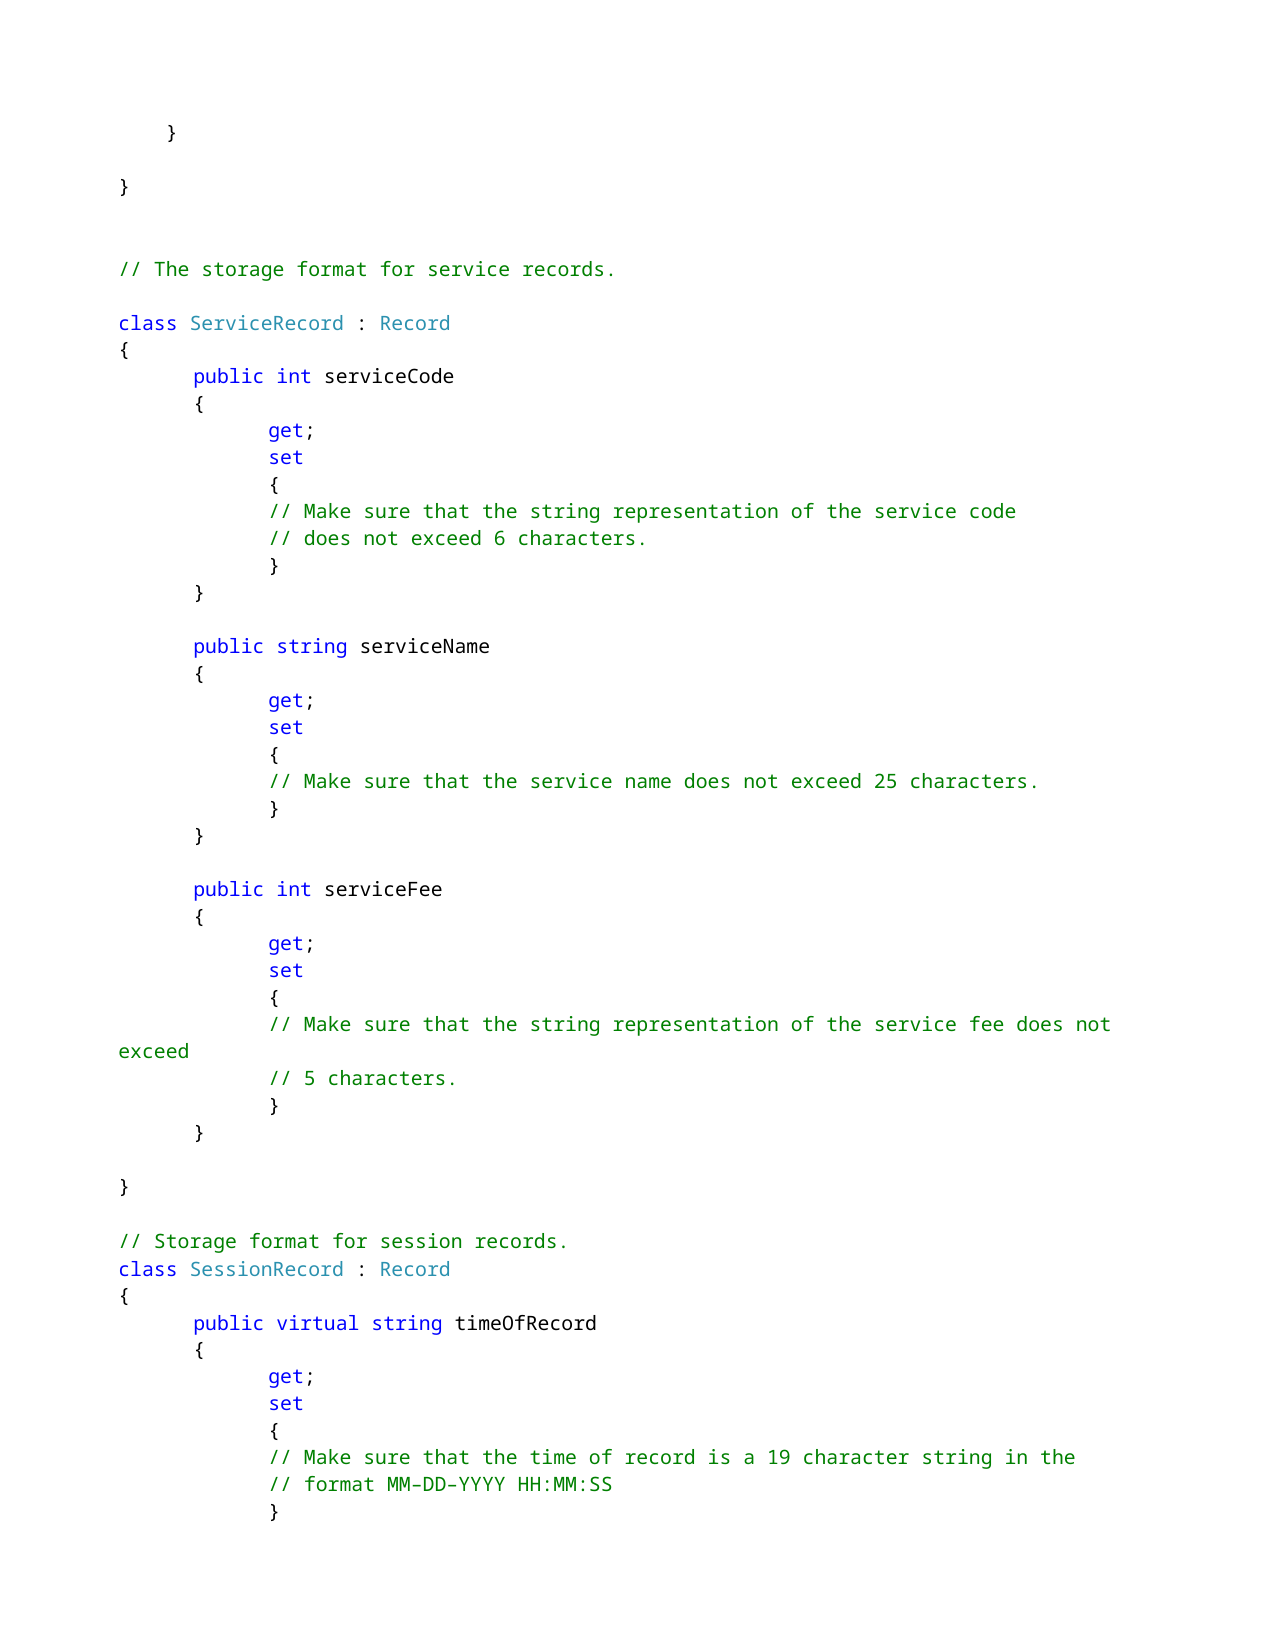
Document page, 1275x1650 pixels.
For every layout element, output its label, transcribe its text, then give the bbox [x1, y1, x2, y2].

text } [118, 821, 1157, 848]
text { [118, 336, 1157, 363]
text { [118, 1417, 1157, 1444]
text get; [118, 929, 1157, 956]
text public int serviceCode [118, 363, 1157, 390]
text // format MM–DD–YYYY HH:MM:SS [118, 1471, 1157, 1498]
text { [118, 1336, 1157, 1363]
text } [118, 578, 1157, 606]
text } [118, 118, 1157, 145]
text set [118, 1390, 1157, 1417]
text } [118, 1091, 1157, 1118]
text { [118, 390, 1157, 417]
text class ServiceRecord : Record [118, 309, 1157, 336]
text public int serviceFee [118, 875, 1157, 902]
text } [118, 794, 1157, 821]
text { [118, 983, 1157, 1010]
text get; [118, 417, 1157, 444]
text // The storage format for service records. [118, 255, 1157, 282]
text get; [118, 686, 1157, 713]
text public virtual string timeOfRecord [118, 1309, 1157, 1336]
text } [118, 172, 1157, 199]
text // Make sure that the string representation of the service code [118, 498, 1157, 524]
text } [118, 1498, 1157, 1524]
text set [118, 956, 1157, 983]
text // Storage format for session records. [118, 1228, 1157, 1255]
text class SessionRecord : Record [118, 1255, 1157, 1282]
text // 5 characters. [118, 1064, 1157, 1091]
text } [118, 552, 1157, 578]
text // Make sure that the service name does not exceed 25 characters. [118, 767, 1157, 794]
text // Make sure that the time of record is a 19 character string in the [118, 1444, 1157, 1471]
text { [118, 1282, 1157, 1309]
text { [118, 659, 1157, 686]
text { [118, 902, 1157, 929]
text { [118, 471, 1157, 498]
text // does not exceed 6 characters. [118, 524, 1157, 552]
text set [118, 713, 1157, 740]
text // Make sure that the string representation of the service fee does not exceed [118, 1010, 1157, 1064]
text get; [118, 1363, 1157, 1390]
text { [118, 740, 1157, 767]
text } [118, 1118, 1157, 1145]
text } [118, 1172, 1157, 1199]
text set [118, 444, 1157, 471]
text public string serviceName [118, 632, 1157, 659]
